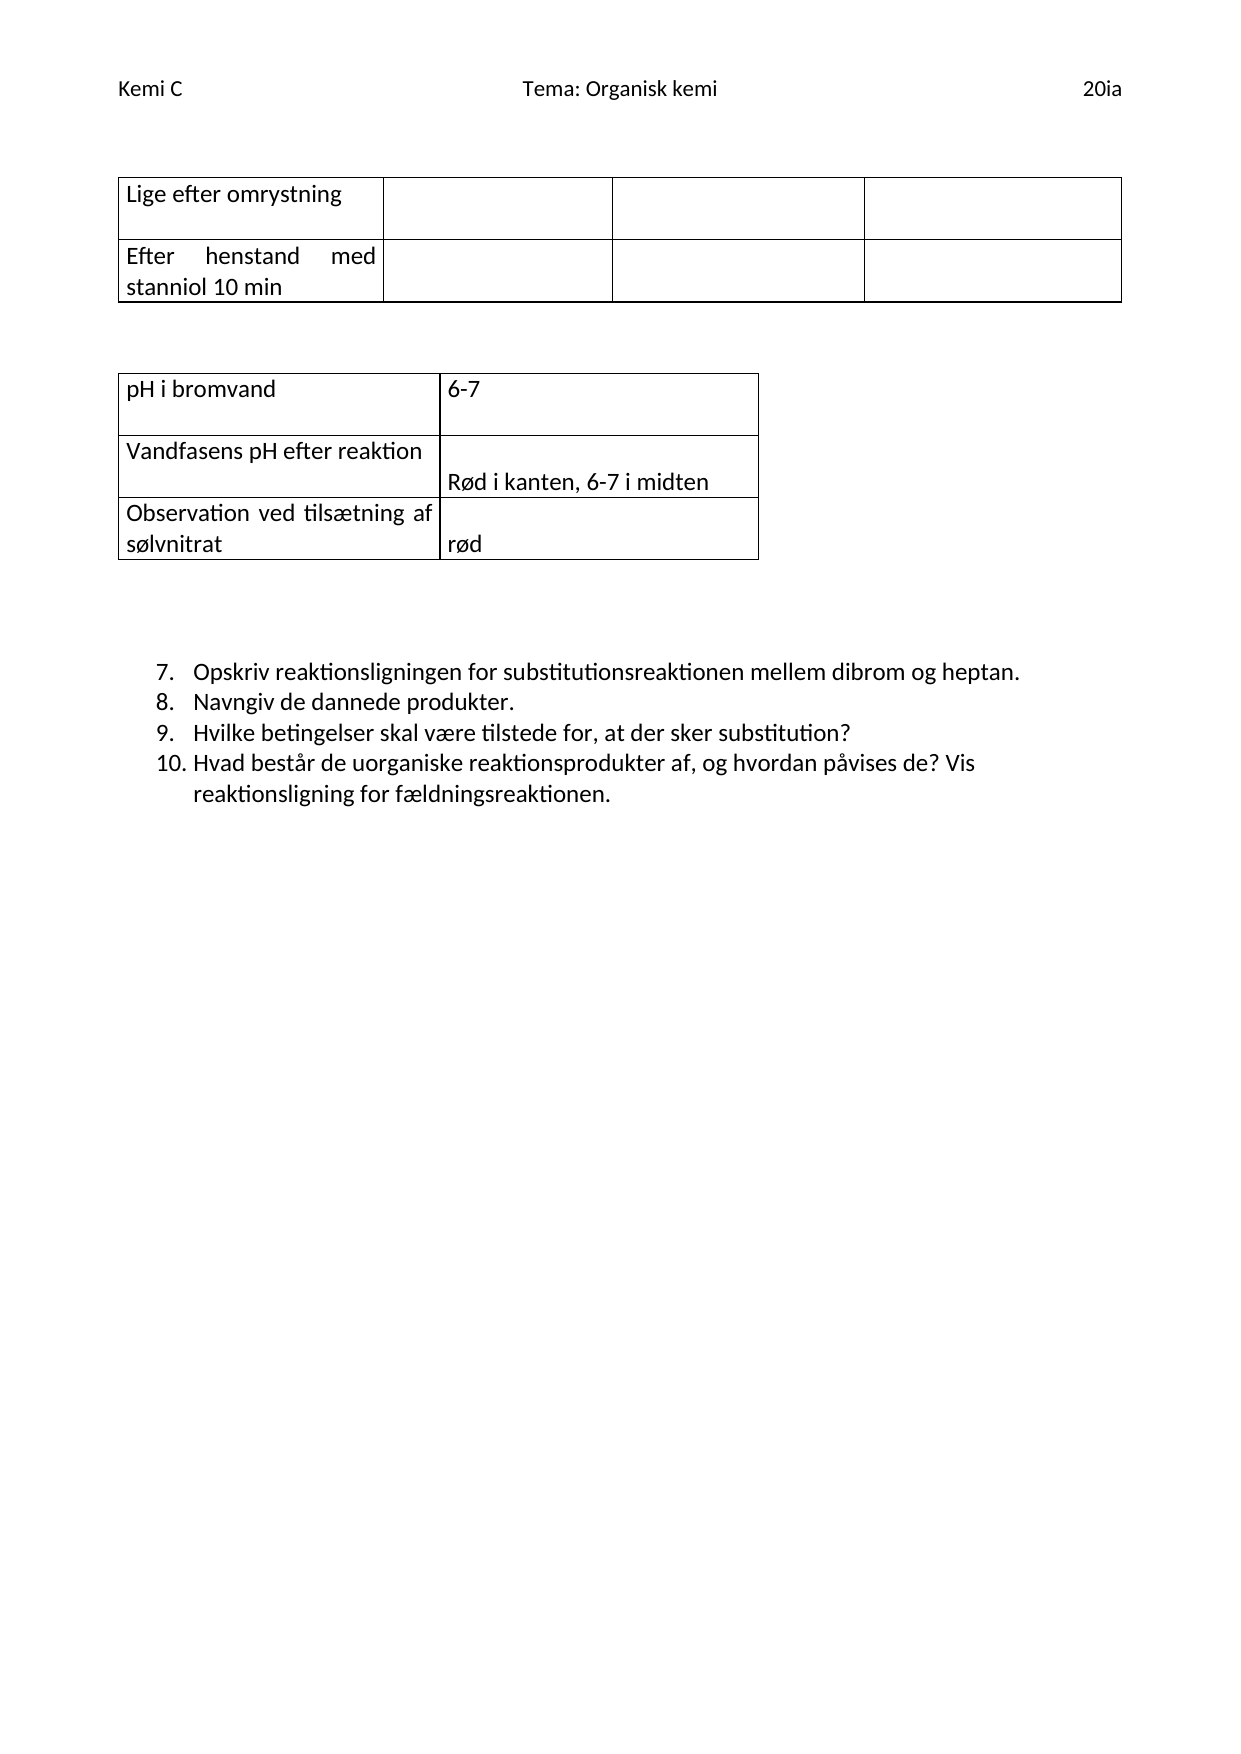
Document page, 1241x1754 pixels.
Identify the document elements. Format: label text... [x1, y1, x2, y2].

table_cell [865, 178, 1121, 239]
list Navngiv de dannede produkter. [156, 686, 1122, 717]
table_cell Efter henstand med stanniol 10 min [119, 240, 383, 301]
table_cell [384, 240, 612, 301]
table_cell [384, 178, 612, 239]
table_cell Rød i kanten, 6-7 i midten [441, 436, 758, 497]
list Opskriv reaktionsligningen for substitutionsreaktionen mellem dibrom og heptan. [156, 656, 1122, 686]
table_cell rød [441, 498, 758, 559]
table_header 6-7 [441, 374, 758, 434]
table_cell [865, 240, 1121, 301]
table_cell [613, 240, 864, 301]
table_cell Observation ved tilsætning af sølvnitrat [119, 498, 439, 559]
table_header pH i bromvand [119, 374, 439, 434]
table_cell [613, 178, 864, 239]
list Hvilke betingelser skal være tilstede for, at der sker substitution? [156, 717, 1122, 747]
table_cell Lige efter omrystning [119, 178, 383, 239]
list Hvad består de uorganiske reaktionsprodukter af, og hvordan påvises de? Vis reaktionsligning for fældningsreaktionen. [156, 747, 1122, 808]
table_cell Vandfasens pH efter reaktion [119, 436, 439, 497]
